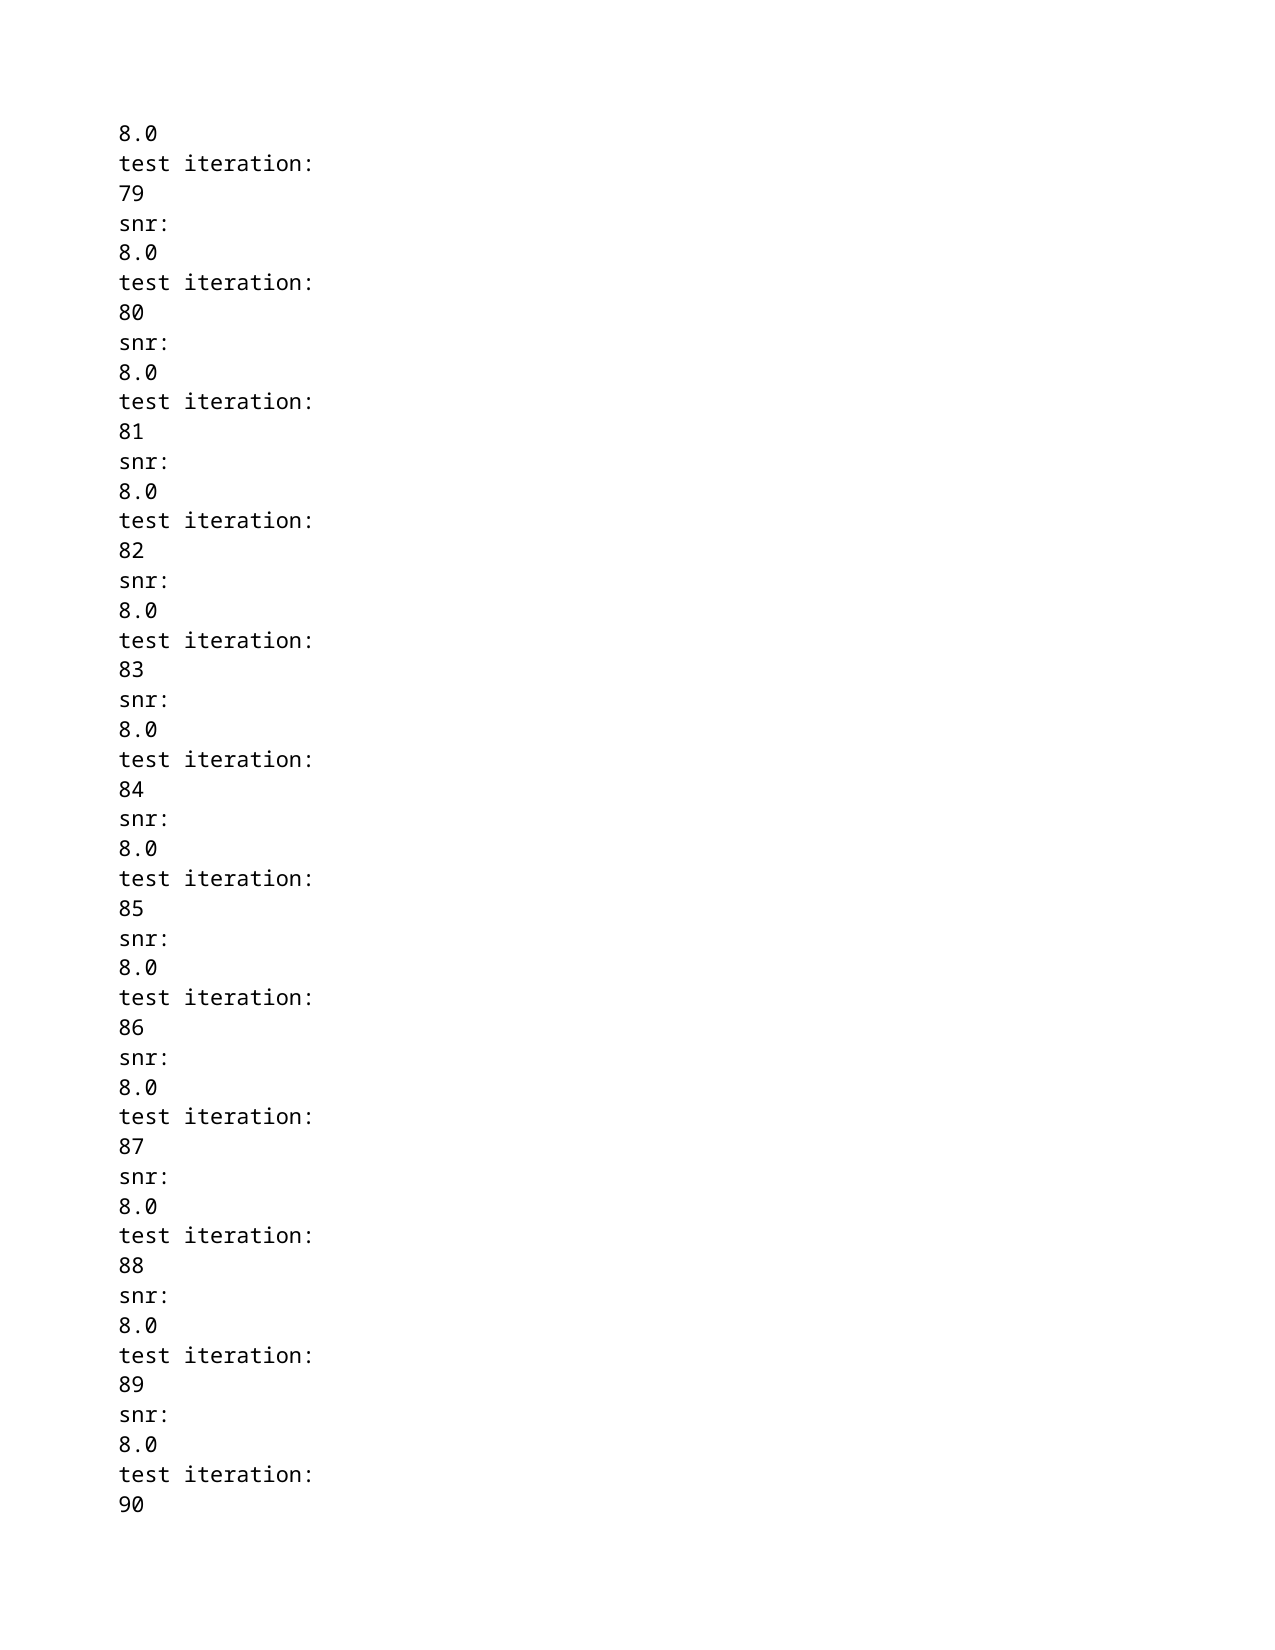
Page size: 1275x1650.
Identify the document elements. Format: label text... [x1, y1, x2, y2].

text 8.0 [118, 1071, 1157, 1101]
text 79 [118, 178, 1157, 207]
text 8.0 [118, 595, 1157, 624]
text 88 [118, 1250, 1157, 1280]
text test iteration: [118, 148, 1157, 178]
text snr: [118, 446, 1157, 476]
text 8.0 [118, 356, 1157, 386]
text 8.0 [118, 118, 1157, 148]
text 8.0 [118, 1191, 1157, 1220]
text 89 [118, 1369, 1157, 1399]
text 86 [118, 1012, 1157, 1042]
text 8.0 [118, 833, 1157, 863]
text 87 [118, 1131, 1157, 1161]
text test iteration: [118, 267, 1157, 297]
text test iteration: [118, 386, 1157, 416]
text 8.0 [118, 237, 1157, 267]
text snr: [118, 1042, 1157, 1071]
text test iteration: [118, 1101, 1157, 1131]
text test iteration: [118, 744, 1157, 773]
text 8.0 [118, 1310, 1157, 1339]
text test iteration: [118, 624, 1157, 654]
text snr: [118, 803, 1157, 833]
text 85 [118, 893, 1157, 922]
text test iteration: [118, 863, 1157, 893]
text 8.0 [118, 714, 1157, 744]
text test iteration: [118, 982, 1157, 1012]
text test iteration: [118, 1459, 1157, 1488]
text test iteration: [118, 1339, 1157, 1369]
text 8.0 [118, 476, 1157, 505]
text 81 [118, 416, 1157, 446]
text 80 [118, 297, 1157, 327]
text snr: [118, 565, 1157, 595]
text snr: [118, 1280, 1157, 1310]
text 83 [118, 654, 1157, 684]
text 8.0 [118, 952, 1157, 982]
text 90 [118, 1488, 1157, 1518]
text snr: [118, 684, 1157, 714]
text 84 [118, 773, 1157, 803]
text test iteration: [118, 505, 1157, 535]
text snr: [118, 1399, 1157, 1429]
text 8.0 [118, 1429, 1157, 1459]
text snr: [118, 1161, 1157, 1191]
text snr: [118, 207, 1157, 237]
text snr: [118, 327, 1157, 356]
text test iteration: [118, 1220, 1157, 1250]
text 82 [118, 535, 1157, 565]
text snr: [118, 922, 1157, 952]
